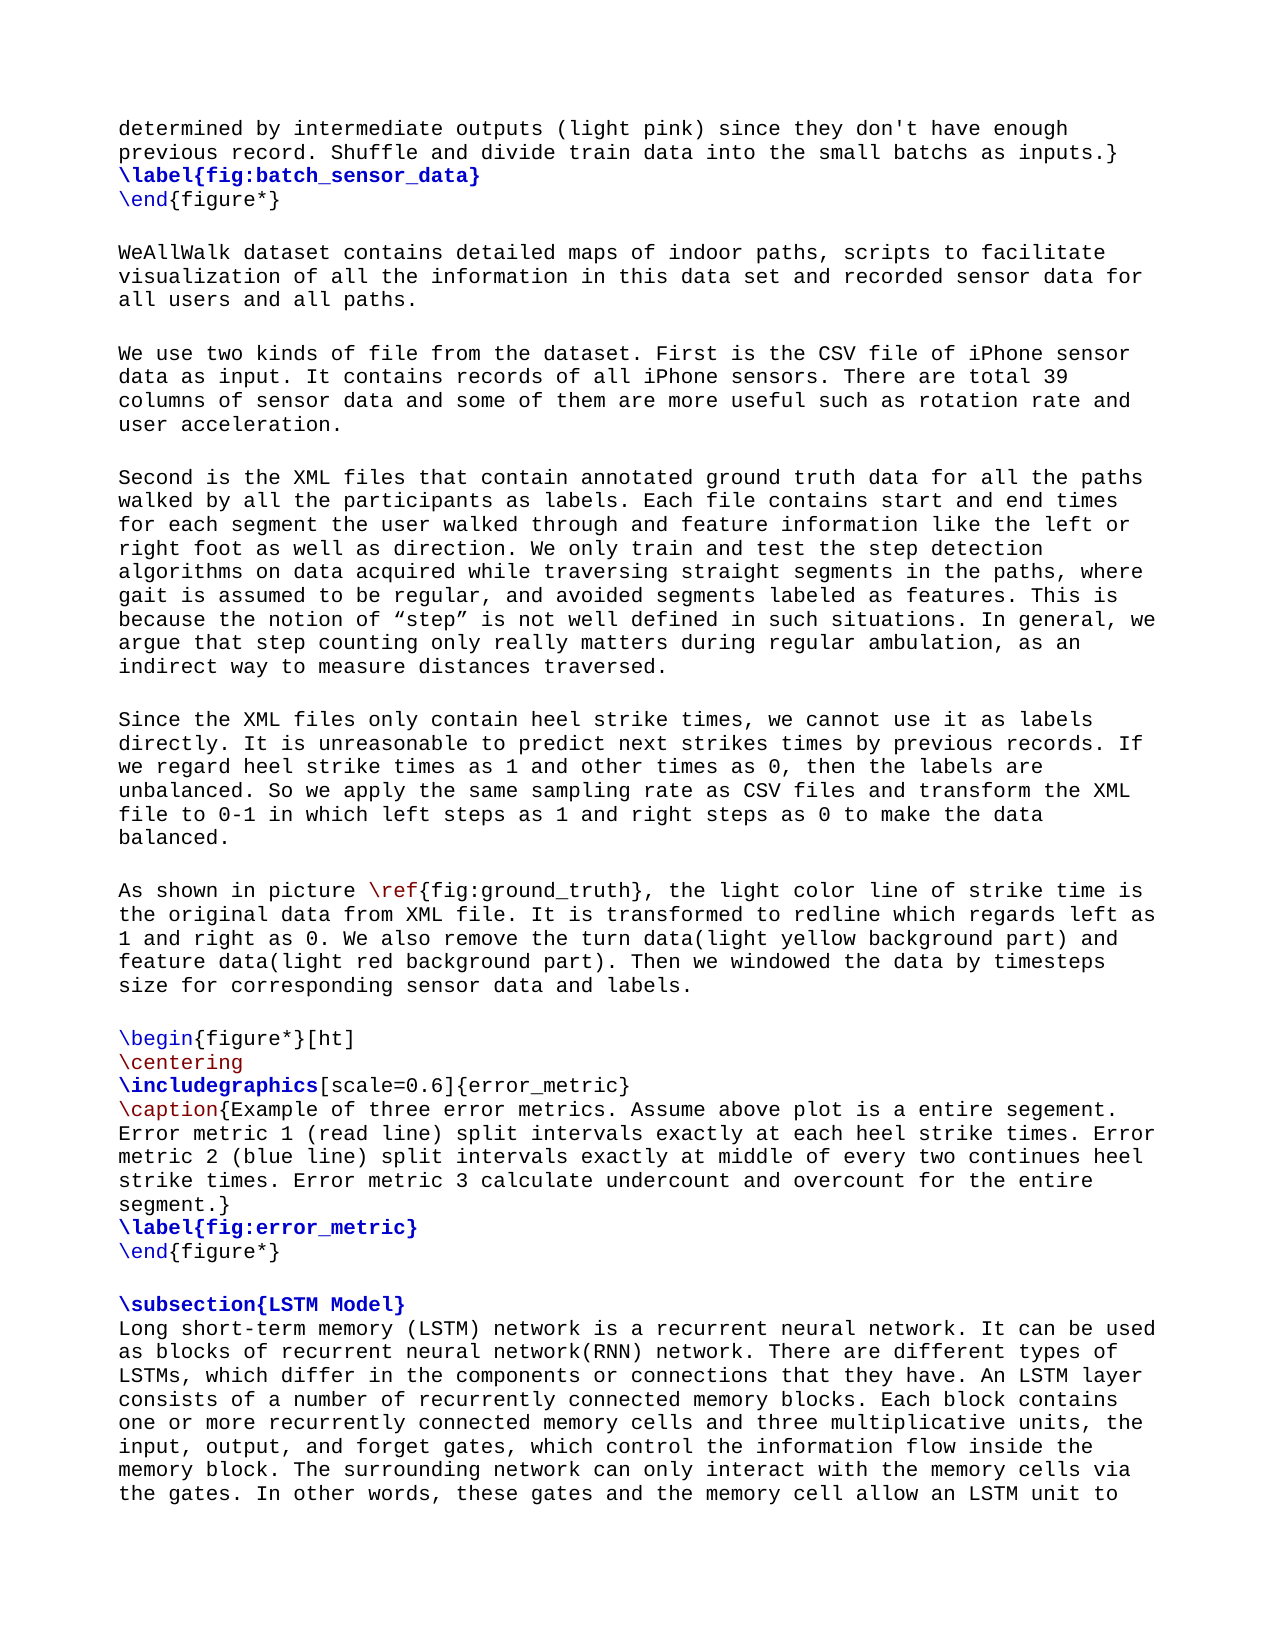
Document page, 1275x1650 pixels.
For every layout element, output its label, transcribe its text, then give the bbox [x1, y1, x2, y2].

text \label{fig:error_metric} [118, 1217, 1157, 1241]
text \end{figure*} [118, 1241, 1157, 1264]
text \end{figure*} [118, 189, 1157, 213]
text WeAllWalk dataset contains detailed maps of indoor paths, scripts to facilitate visualization of all the information in this data set and recorded sensor data for all users and all paths. [118, 242, 1157, 313]
text \subsection{LSTM Model} [118, 1294, 1157, 1318]
text Since the XML files only contain heel strike times, we cannot use it as labels directly. It is unreasonable to predict next strikes times by previous records. If we regard heel strike times as 1 and other times as 0, then the labels are unbalanced. So we apply the same sampling rate as CSV files and transform the XML file to 0-1 in which left steps as 1 and right steps as 0 to make the data balanced. [118, 709, 1157, 851]
text \centering [118, 1052, 1157, 1075]
text \label{fig:batch_sensor_data} [118, 165, 1157, 189]
text Long short-term memory (LSTM) network is a recurrent neural network. It can be used as blocks of recurrent neural network(RNN) network. There are different types of LSTMs, which differ in the components or connections that they have. An LSTM layer consists of a number of recurrently connected memory blocks. Each block contains one or more recurrently connected memory cells and three multiplicative units, the input, output, and forget gates, which control the information flow inside the memory block. The surrounding network can only interact with the memory cells via the gates. In other words, these gates and the memory cell allow an LSTM unit to [118, 1318, 1157, 1507]
text Second is the XML files that contain annotated ground truth data for all the paths walked by all the participants as labels. Each file contains start and end times for each segment the user walked through and feature information like the left or right foot as well as direction. We only train and test the step detection algorithms on data acquired while traversing straight segments in the paths, where gait is assumed to be regular, and avoided segments labeled as features. This is because the notion of “step” is not well defined in such situations. In general, we argue that step counting only really matters during regular ambulation, as an indirect way to measure distances traversed. [118, 467, 1157, 679]
text As shown in picture \ref{fig:ground_truth}, the light color line of strike time is the original data from XML file. It is transformed to redline which regards left as 1 and right as 0. We also remove the turn data(light yellow background part) and feature data(light red background part). Then we windowed the data by timesteps size for corresponding sensor data and labels. [118, 880, 1157, 998]
text \caption{Example of three error metrics. Assume above plot is a entire segement. Error metric 1 (read line) split intervals exactly at each heel strike times. Error metric 2 (blue line) split intervals exactly at middle of every two continues heel strike times. Error metric 3 calculate undercount and overcount for the entire segment.} [118, 1099, 1157, 1217]
text We use two kinds of file from the dataset. First is the CSV file of iPhone sensor data as input. It contains records of all iPhone sensors. There are total 39 columns of sensor data and some of them are more useful such as rotation rate and user acceleration. [118, 343, 1157, 437]
text \begin{figure*}[ht] [118, 1028, 1157, 1052]
text determined by intermediate outputs (light pink) since they don't have enough previous record. Shuffle and divide train data into the small batchs as inputs.} [118, 118, 1157, 165]
text \includegraphics[scale=0.6]{error_metric} [118, 1075, 1157, 1099]
